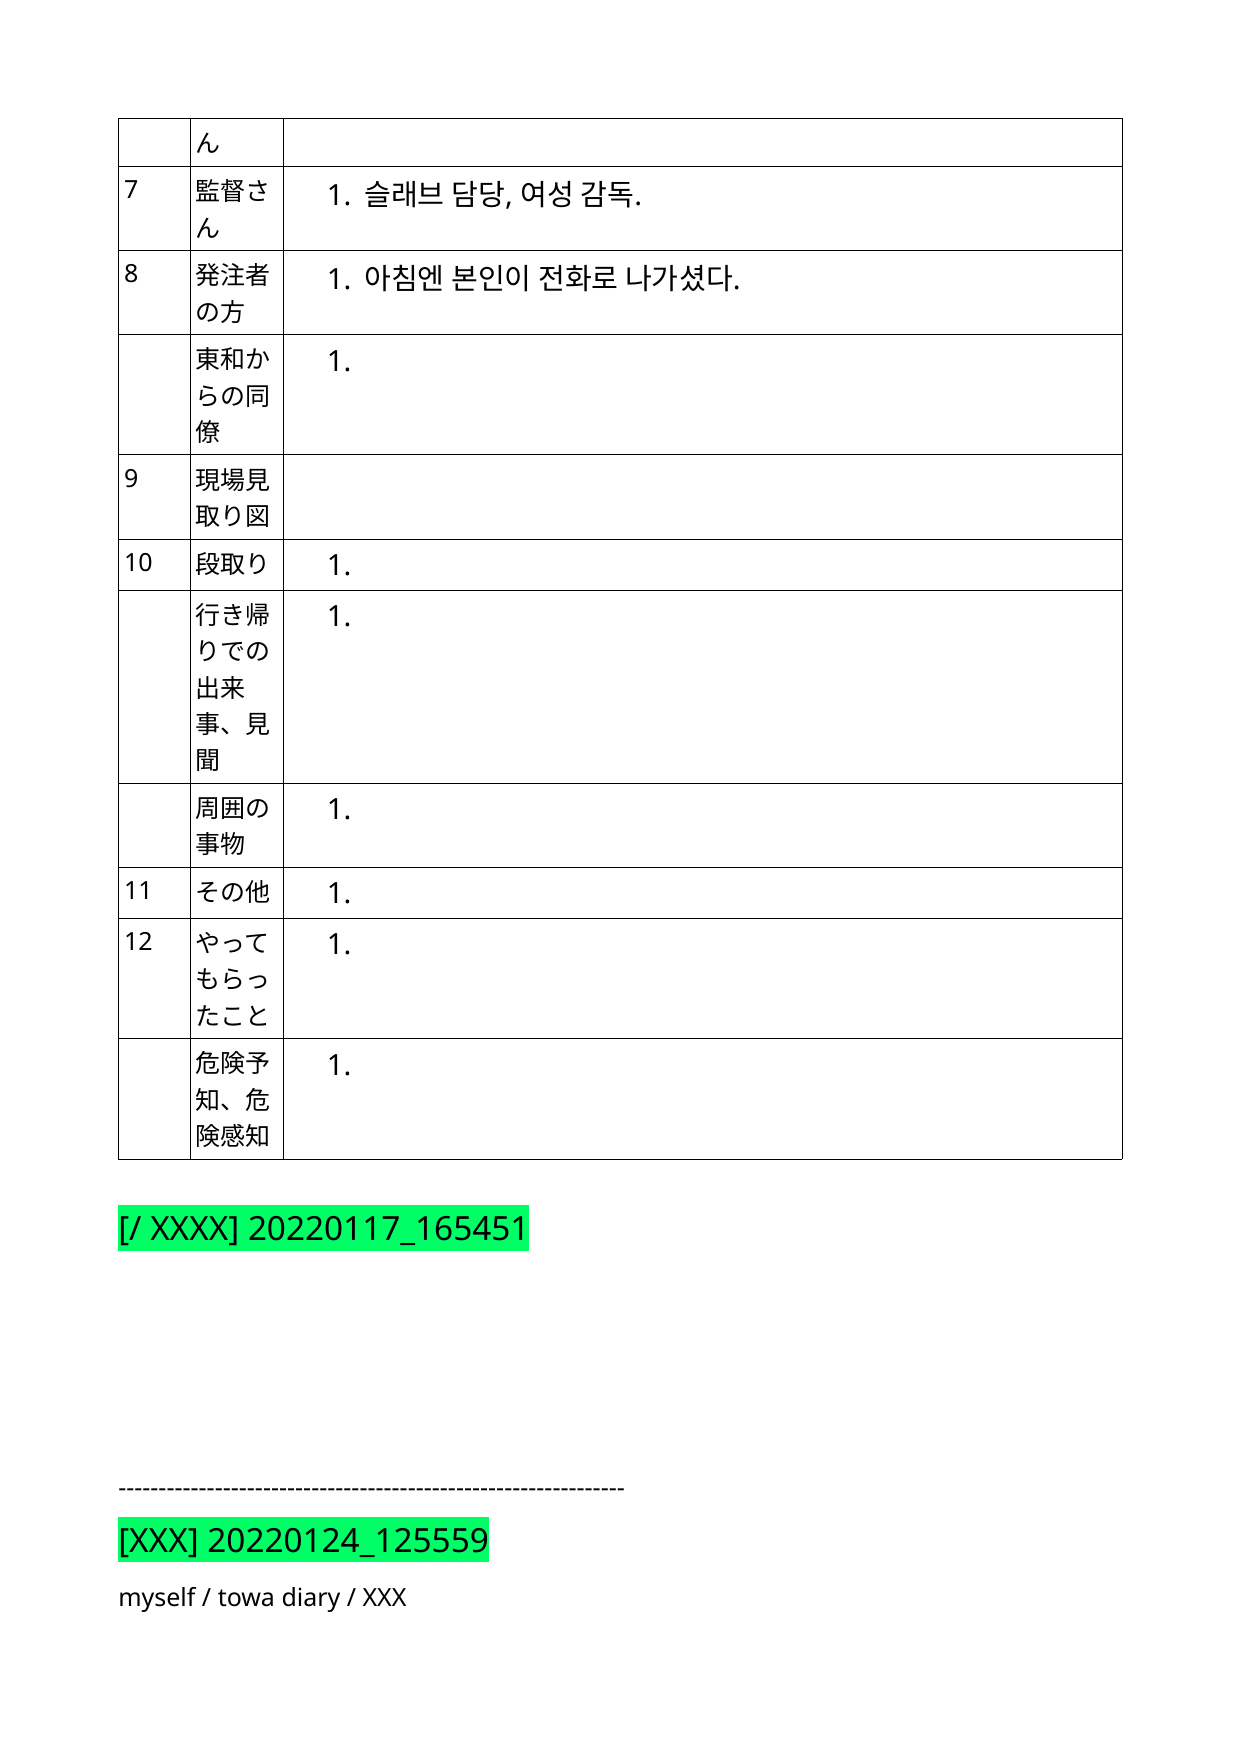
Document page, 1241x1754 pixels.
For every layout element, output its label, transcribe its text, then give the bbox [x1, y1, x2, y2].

table_cell 監督さん [191, 167, 283, 250]
table_cell 7 [119, 167, 190, 250]
table_cell [284, 591, 1122, 782]
table_cell 段取り [191, 540, 283, 590]
table_cell 行き帰りでの出来事、見聞 [191, 591, 283, 782]
table_cell [284, 784, 1122, 867]
table_cell [284, 919, 1122, 1038]
table_cell 周囲の事物 [191, 784, 283, 867]
table_cell 東和からの同僚 [191, 335, 283, 454]
table_cell 12 [119, 919, 190, 1038]
table_cell 現場見取り図 [191, 455, 283, 538]
table_cell [119, 591, 190, 782]
table_cell [284, 455, 1122, 538]
table_cell その他 [191, 868, 283, 918]
text [/ XXXX] 20220117_165451 [118, 1205, 1122, 1251]
table_cell [284, 868, 1122, 918]
table_cell [284, 540, 1122, 590]
text --------------------------------------------------------------- [118, 1470, 1122, 1504]
text [XXX] 20220124_125559 [118, 1517, 1122, 1562]
table_cell 危険予知、危険感知 [191, 1039, 283, 1158]
table_cell 아침엔 본인이 전화로 나가셨다. [284, 251, 1122, 334]
table_cell ん [191, 119, 283, 166]
table_cell 슬래브 담당, 여성 감독. [284, 167, 1122, 250]
table_cell [284, 119, 1122, 166]
table_cell 発注者の方 [191, 251, 283, 334]
table_cell やってもらったこと [191, 919, 283, 1038]
table_cell 10 [119, 540, 190, 590]
table_cell [284, 335, 1122, 454]
table_cell [284, 1039, 1122, 1158]
table_cell 9 [119, 455, 190, 538]
table_cell [119, 1039, 190, 1158]
table_cell 8 [119, 251, 190, 334]
table_cell 11 [119, 868, 190, 918]
table_cell [119, 784, 190, 867]
table_cell [119, 335, 190, 454]
text myself / towa diary / XXX [118, 1579, 1122, 1613]
table_cell [119, 119, 190, 166]
